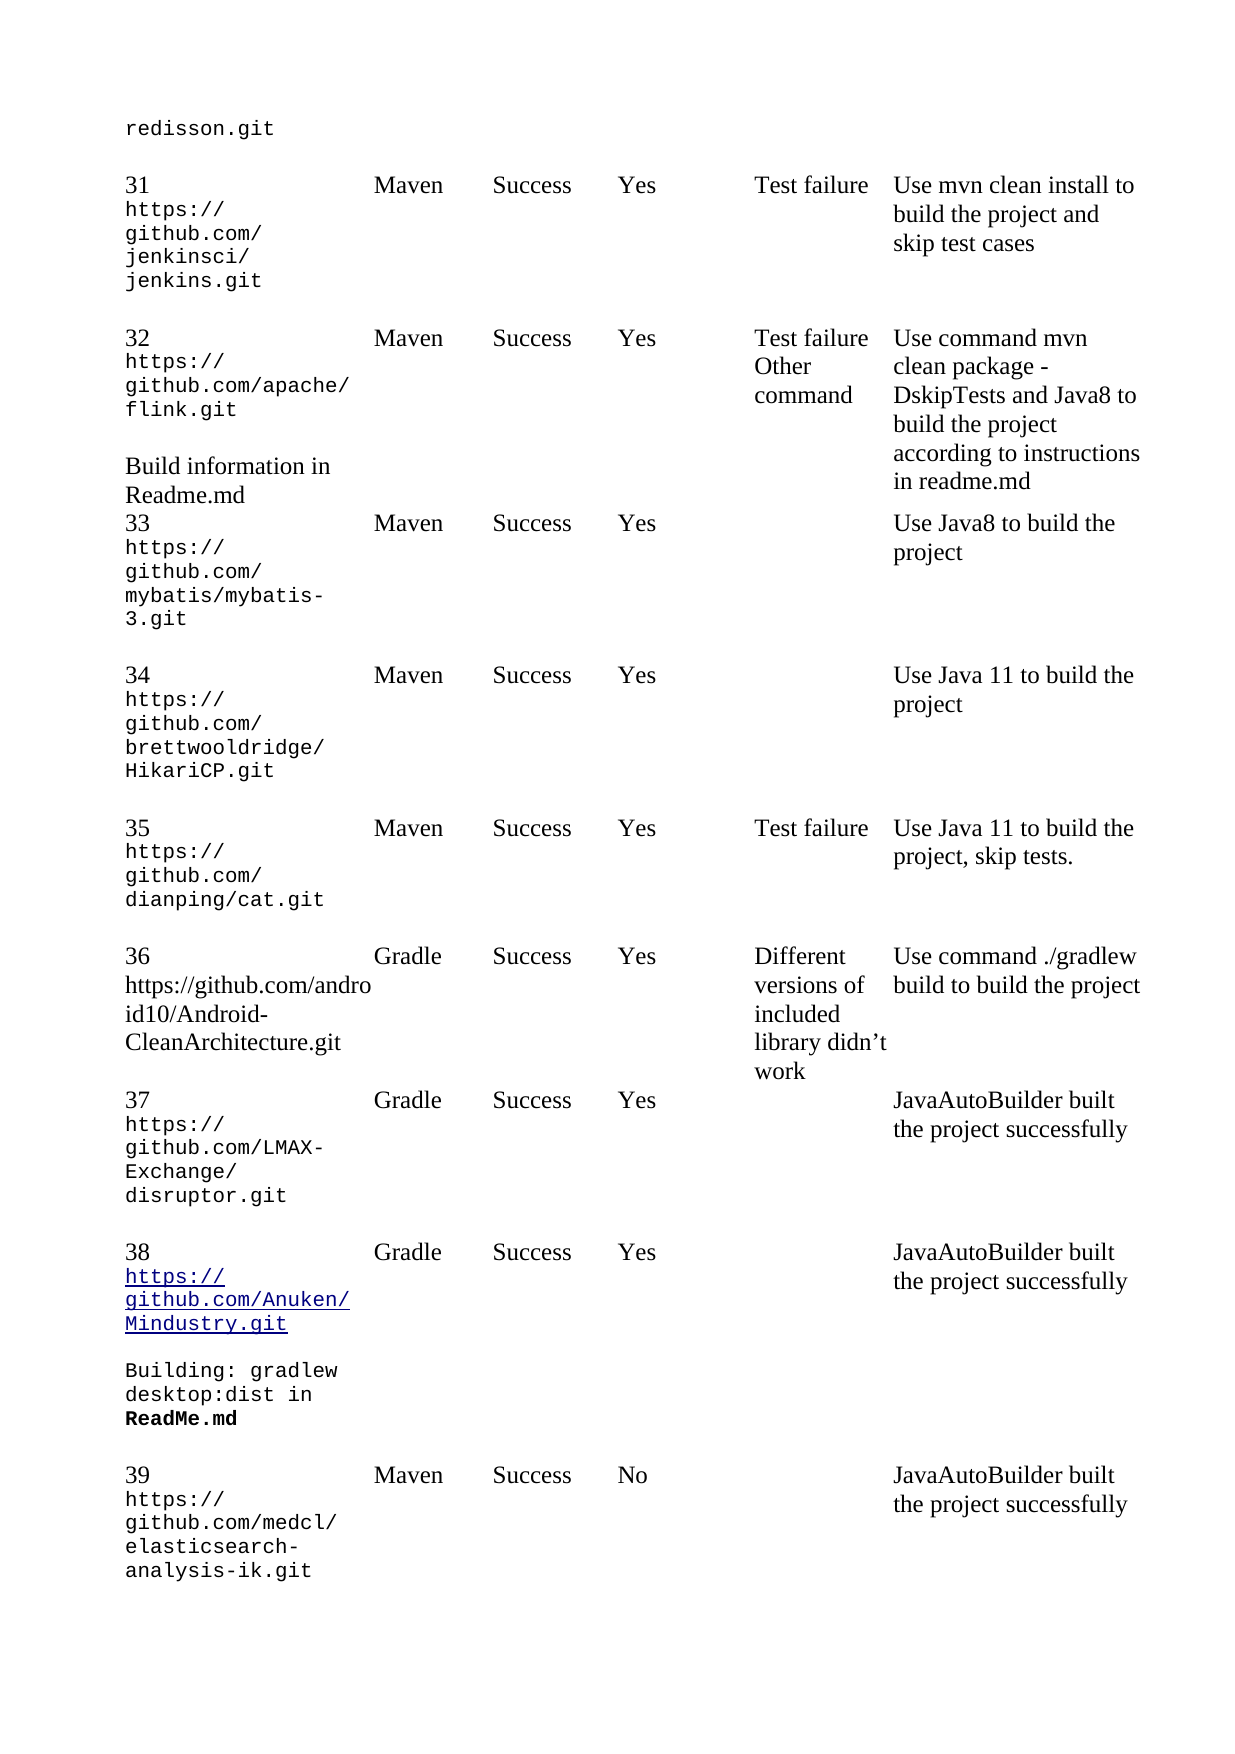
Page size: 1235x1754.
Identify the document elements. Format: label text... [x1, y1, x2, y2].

table_cell Use mvn clean install to build the project and skip test cases [893, 171, 1145, 323]
table_cell 31 https://github.com/jenkinsci/jenkins.git [125, 171, 374, 323]
table_cell Gradle [374, 1085, 492, 1237]
table_cell [754, 1237, 893, 1460]
table_cell [754, 1085, 893, 1237]
table_cell 37 https://github.com/LMAX-Exchange/disruptor.git [125, 1085, 374, 1237]
table_cell Success [493, 1085, 617, 1237]
table_cell [754, 1460, 893, 1612]
table_cell Success [493, 323, 617, 508]
table_cell 38 https://github.com/Anuken/Mindustry.git Building: gradlew desktop:dist in ReadMe.md [125, 1237, 374, 1460]
table_cell redisson.git [125, 118, 374, 171]
table_cell Maven [374, 509, 492, 661]
table_cell Test failure [754, 813, 893, 941]
table_cell Use command ./gradlew build to build the project [893, 941, 1145, 1085]
table_cell Yes [617, 941, 754, 1085]
table_cell Yes [617, 323, 754, 508]
table_cell 34 https://github.com/brettwooldridge/HikariCP.git [125, 661, 374, 813]
table_cell [374, 118, 492, 171]
table_cell 33 https://github.com/mybatis/mybatis-3.git [125, 509, 374, 661]
table_cell 36 https://github.com/android10/Android-CleanArchitecture.git [125, 941, 374, 1085]
table_cell [754, 118, 893, 171]
table_cell Use command mvn clean package -DskipTests and Java8 to build the project according to instructions in readme.md [893, 323, 1145, 508]
table_cell Maven [374, 661, 492, 813]
table_cell No [617, 1460, 754, 1612]
table_cell Success [493, 941, 617, 1085]
table_cell 35 https://github.com/dianping/cat.git [125, 813, 374, 941]
table_cell Success [493, 813, 617, 941]
table_cell [493, 118, 617, 171]
table_cell JavaAutoBuilder built the project successfully [893, 1237, 1145, 1460]
table_cell Maven [374, 813, 492, 941]
table_cell Test failure [754, 171, 893, 323]
table_cell JavaAutoBuilder built the project successfully [893, 1460, 1145, 1612]
table_cell Success [493, 1237, 617, 1460]
table_cell 39 https://github.com/medcl/elasticsearch-analysis-ik.git [125, 1460, 374, 1612]
table_cell Maven [374, 171, 492, 323]
table_cell Yes [617, 171, 754, 323]
table_cell Yes [617, 509, 754, 661]
table_cell Success [493, 171, 617, 323]
table_cell [617, 118, 754, 171]
table_cell Use Java8 to build the project [893, 509, 1145, 661]
table_cell Maven [374, 323, 492, 508]
table_cell Success [493, 1460, 617, 1612]
table_cell [754, 509, 893, 661]
table_cell Yes [617, 1085, 754, 1237]
table_cell Test failure Other command [754, 323, 893, 508]
table_cell 32 https://github.com/apache/flink.git Build information in Readme.md [125, 323, 374, 508]
table_cell [893, 118, 1145, 171]
table_cell JavaAutoBuilder built the project successfully [893, 1085, 1145, 1237]
table_cell Use Java 11 to build the project [893, 661, 1145, 813]
table_cell Gradle [374, 1237, 492, 1460]
table_cell Success [493, 509, 617, 661]
table_cell Gradle [374, 941, 492, 1085]
table_cell Success [493, 661, 617, 813]
table_cell Yes [617, 813, 754, 941]
table_cell Yes [617, 661, 754, 813]
table_cell [754, 661, 893, 813]
table_cell Different versions of included library didn’t work [754, 941, 893, 1085]
table_cell Yes [617, 1237, 754, 1460]
table_cell Use Java 11 to build the project, skip tests. [893, 813, 1145, 941]
table_cell Maven [374, 1460, 492, 1612]
